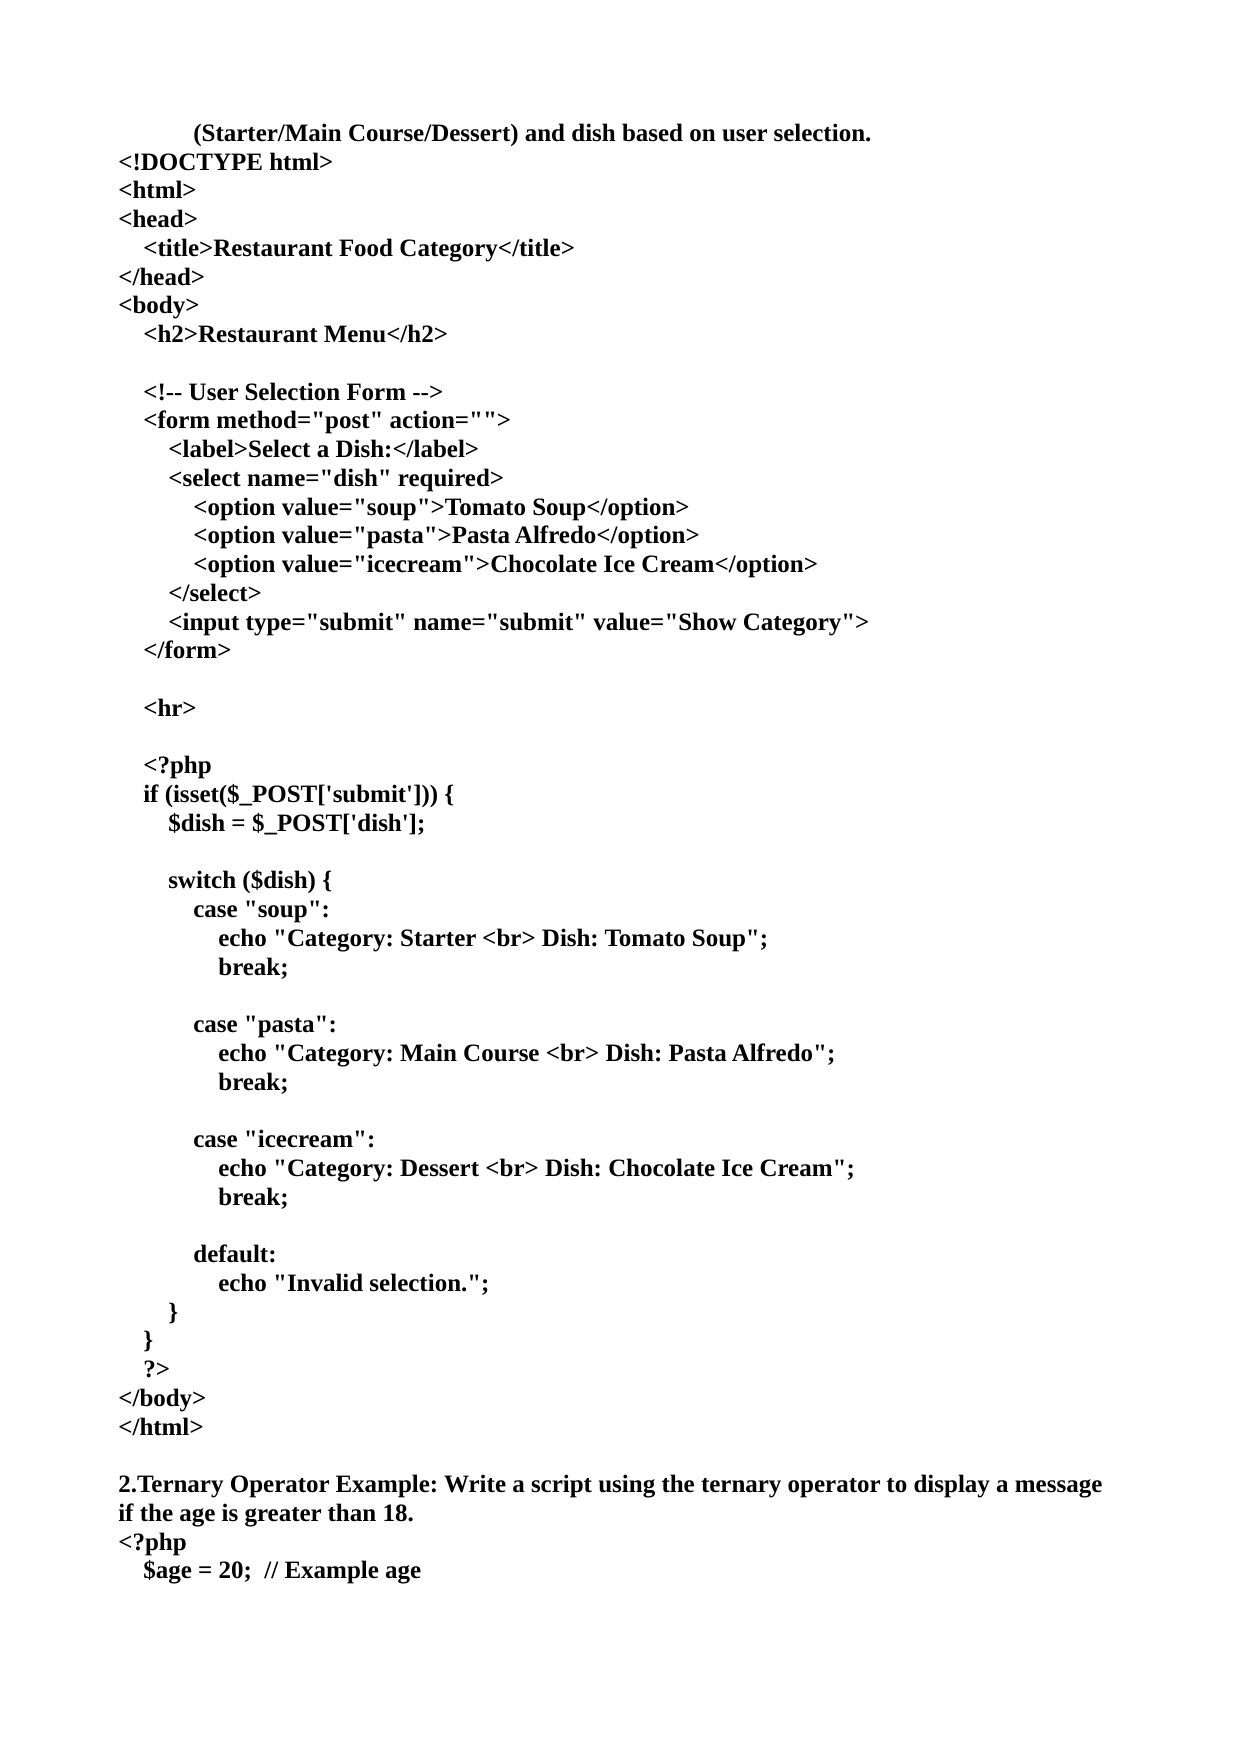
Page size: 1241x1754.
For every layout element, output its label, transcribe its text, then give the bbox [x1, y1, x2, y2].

text echo "Category: Dessert <br> Dish: Chocolate Ice Cream"; [118, 1153, 1122, 1182]
text } [118, 1297, 1122, 1326]
text break; [118, 1182, 1122, 1211]
list (Starter/Main Course/Dessert) and dish based on user selection. [156, 118, 1122, 147]
text echo "Category: Main Course <br> Dish: Pasta Alfredo"; [118, 1038, 1122, 1067]
text case "pasta": [118, 1009, 1122, 1038]
text </head> [118, 262, 1122, 291]
text </form> [118, 636, 1122, 664]
text </body> [118, 1383, 1122, 1412]
text <option value="pasta">Pasta Alfredo</option> [118, 521, 1122, 549]
text </html> [118, 1412, 1122, 1441]
text <?php [118, 751, 1122, 779]
text <input type="submit" name="submit" value="Show Category"> [118, 607, 1122, 636]
text 2.Ternary Operator Example: Write a script using the ternary operator to display a message if the age is greater than 18. [118, 1469, 1122, 1527]
text <hr> [118, 693, 1122, 722]
text <h2>Restaurant Menu</h2> [118, 319, 1122, 348]
text <head> [118, 204, 1122, 233]
text <body> [118, 291, 1122, 319]
text $dish = $_POST['dish']; [118, 808, 1122, 837]
text <!-- User Selection Form --> [118, 377, 1122, 406]
text switch ($dish) { [118, 866, 1122, 894]
text ?> [118, 1354, 1122, 1383]
text break; [118, 952, 1122, 981]
text <html> [118, 176, 1122, 204]
text echo "Category: Starter <br> Dish: Tomato Soup"; [118, 923, 1122, 952]
text </select> [118, 578, 1122, 607]
text <title>Restaurant Food Category</title> [118, 233, 1122, 262]
text $age = 20; // Example age [118, 1556, 1122, 1584]
text case "icecream": [118, 1124, 1122, 1153]
text case "soup": [118, 894, 1122, 923]
text <option value="icecream">Chocolate Ice Cream</option> [118, 549, 1122, 578]
text <option value="soup">Tomato Soup</option> [118, 492, 1122, 521]
text <?php [118, 1527, 1122, 1556]
text } [118, 1326, 1122, 1354]
text if (isset($_POST['submit'])) { [118, 779, 1122, 808]
text <!DOCTYPE html> [118, 147, 1122, 176]
text break; [118, 1067, 1122, 1096]
text <label>Select a Dish:</label> [118, 434, 1122, 463]
text <form method="post" action=""> [118, 406, 1122, 434]
text <select name="dish" required> [118, 463, 1122, 492]
text default: [118, 1239, 1122, 1268]
text echo "Invalid selection."; [118, 1268, 1122, 1297]
